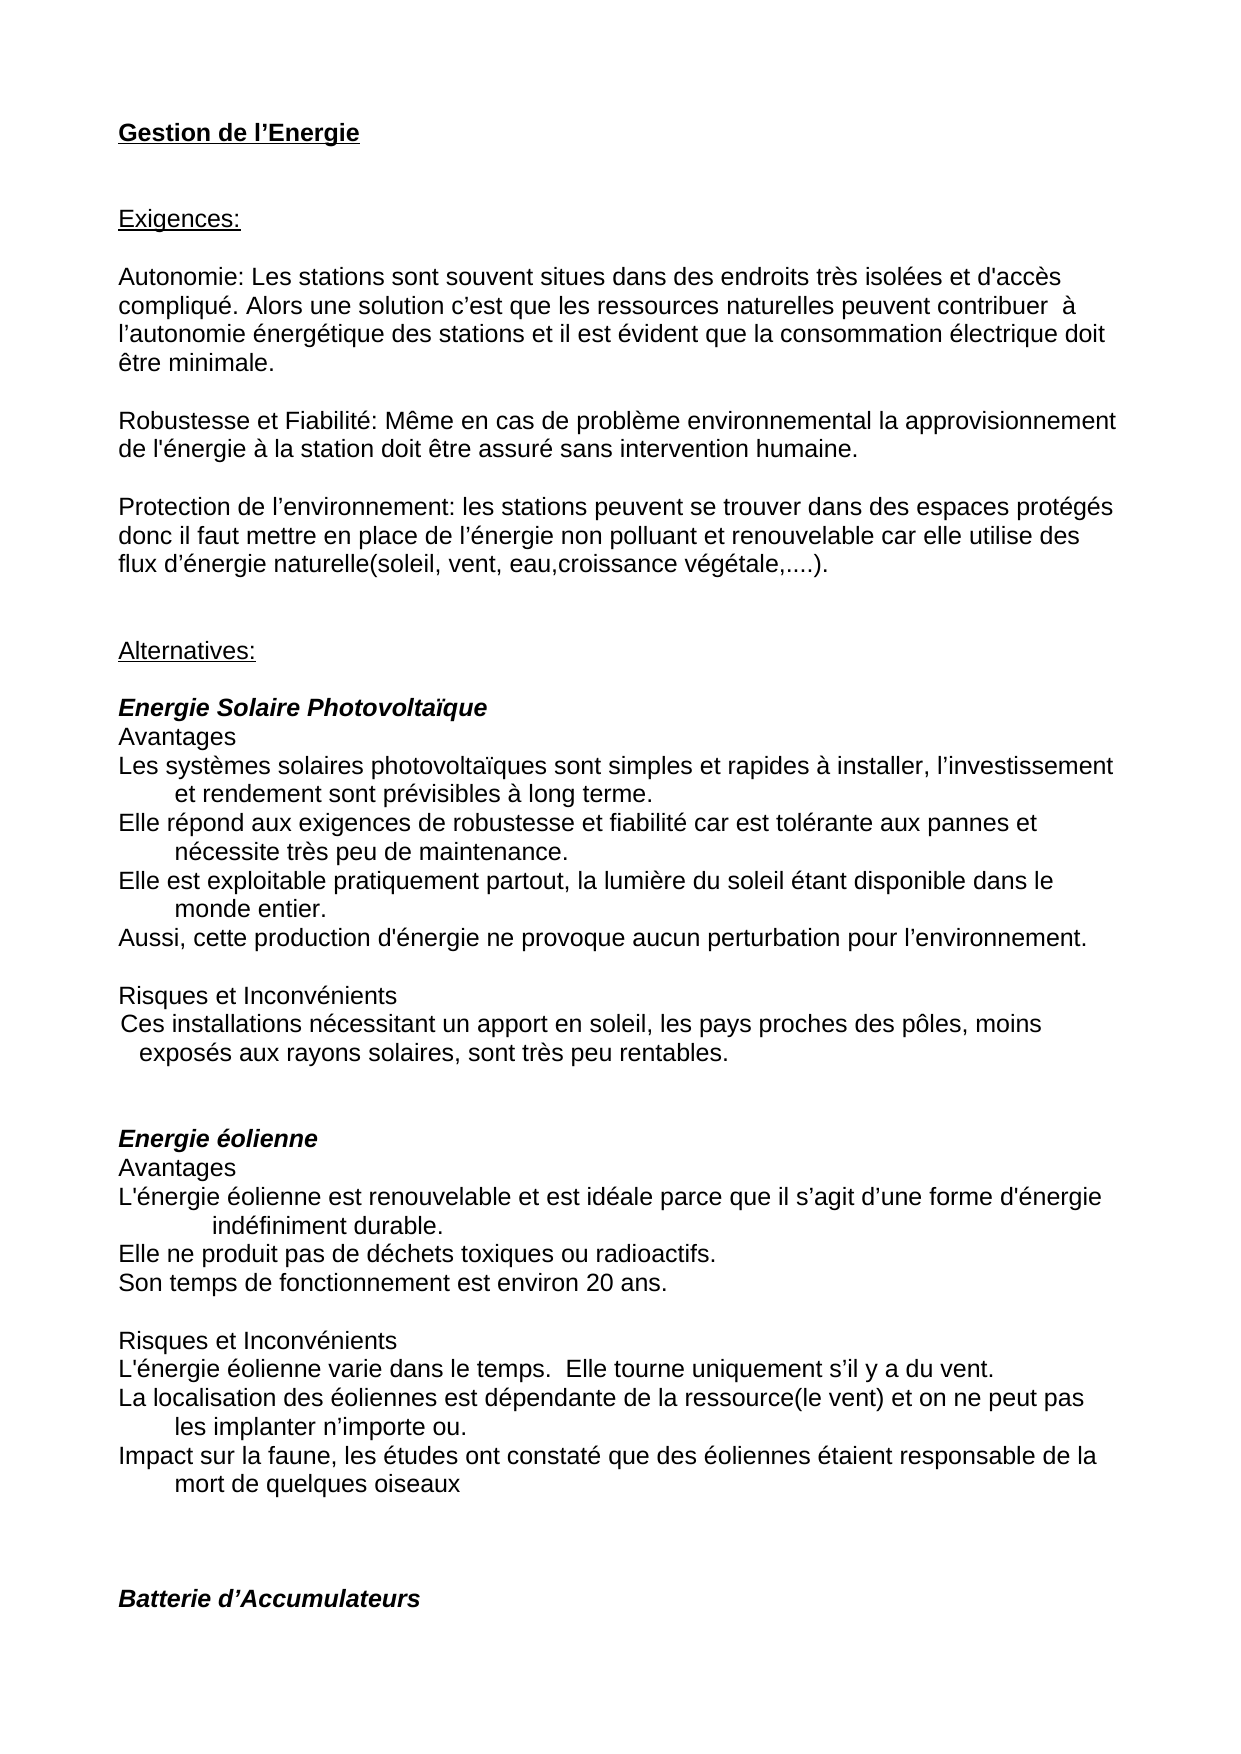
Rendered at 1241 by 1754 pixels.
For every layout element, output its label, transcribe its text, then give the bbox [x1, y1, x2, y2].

text Risques et Inconvénients [118, 981, 1122, 1009]
text Son temps de fonctionnement est environ 20 ans. [118, 1268, 1122, 1297]
text Batterie d’Accumulateurs [118, 1584, 1122, 1613]
text La localisation des éoliennes est dépendante de la ressource(le vent) et on ne peut pas les implanter n’importe ou. [118, 1383, 1122, 1441]
text Autonomie: Les stations sont souvent situes dans des endroits très isolées et d'accès compliqué. Alors une solution c’est que les ressources naturelles peuvent contribuer à l’autonomie énergétique des stations et il est évident que la consommation électrique doit être minimale. [118, 262, 1122, 377]
text L'énergie éolienne varie dans le temps. Elle tourne uniquement s’il y a du vent. [118, 1354, 1122, 1383]
text Robustesse et Fiabilité: Même en cas de problème environnemental la approvisionnement de l'énergie à la station doit être assuré sans intervention humaine. [118, 406, 1122, 463]
text Avantages [118, 722, 1122, 751]
text Elle est exploitable pratiquement partout, la lumière du soleil étant disponible dans le monde entier. [118, 866, 1122, 923]
text Ces installations nécessitant un apport en soleil, les pays proches des pôles, moins exposés aux rayons solaires, sont très peu rentables. [118, 1009, 1122, 1067]
text Avantages [118, 1153, 1122, 1182]
text Alternatives: [118, 636, 1122, 664]
text Elle ne produit pas de déchets toxiques ou radioactifs. [118, 1239, 1122, 1268]
text Risques et Inconvénients [118, 1326, 1122, 1354]
text Elle répond aux exigences de robustesse et fiabilité car est tolérante aux pannes et nécessite très peu de maintenance. [118, 808, 1122, 866]
text L'énergie éolienne est renouvelable et est idéale parce que il s’agit d’une forme d'énergie indéfiniment durable. [118, 1182, 1122, 1239]
text Les systèmes solaires photovoltaïques sont simples et rapides à installer, l’investissement et rendement sont prévisibles à long terme. [118, 751, 1122, 808]
text Impact sur la faune, les études ont constaté que des éoliennes étaient responsable de la mort de quelques oiseaux [118, 1441, 1122, 1498]
text Aussi, cette production d'énergie ne provoque aucun perturbation pour l’environnement. [118, 923, 1122, 952]
text Protection de l’environnement: les stations peuvent se trouver dans des espaces protégés donc il faut mettre en place de l’énergie non polluant et renouvelable car elle utilise des flux d’énergie naturelle(soleil, vent, eau,croissance végétale,....). [118, 492, 1122, 578]
text Energie Solaire Photovoltaïque [118, 693, 1122, 722]
text Gestion de l’Energie [118, 118, 1122, 147]
text Exigences: [118, 204, 1122, 233]
text Energie éolienne [118, 1124, 1122, 1153]
